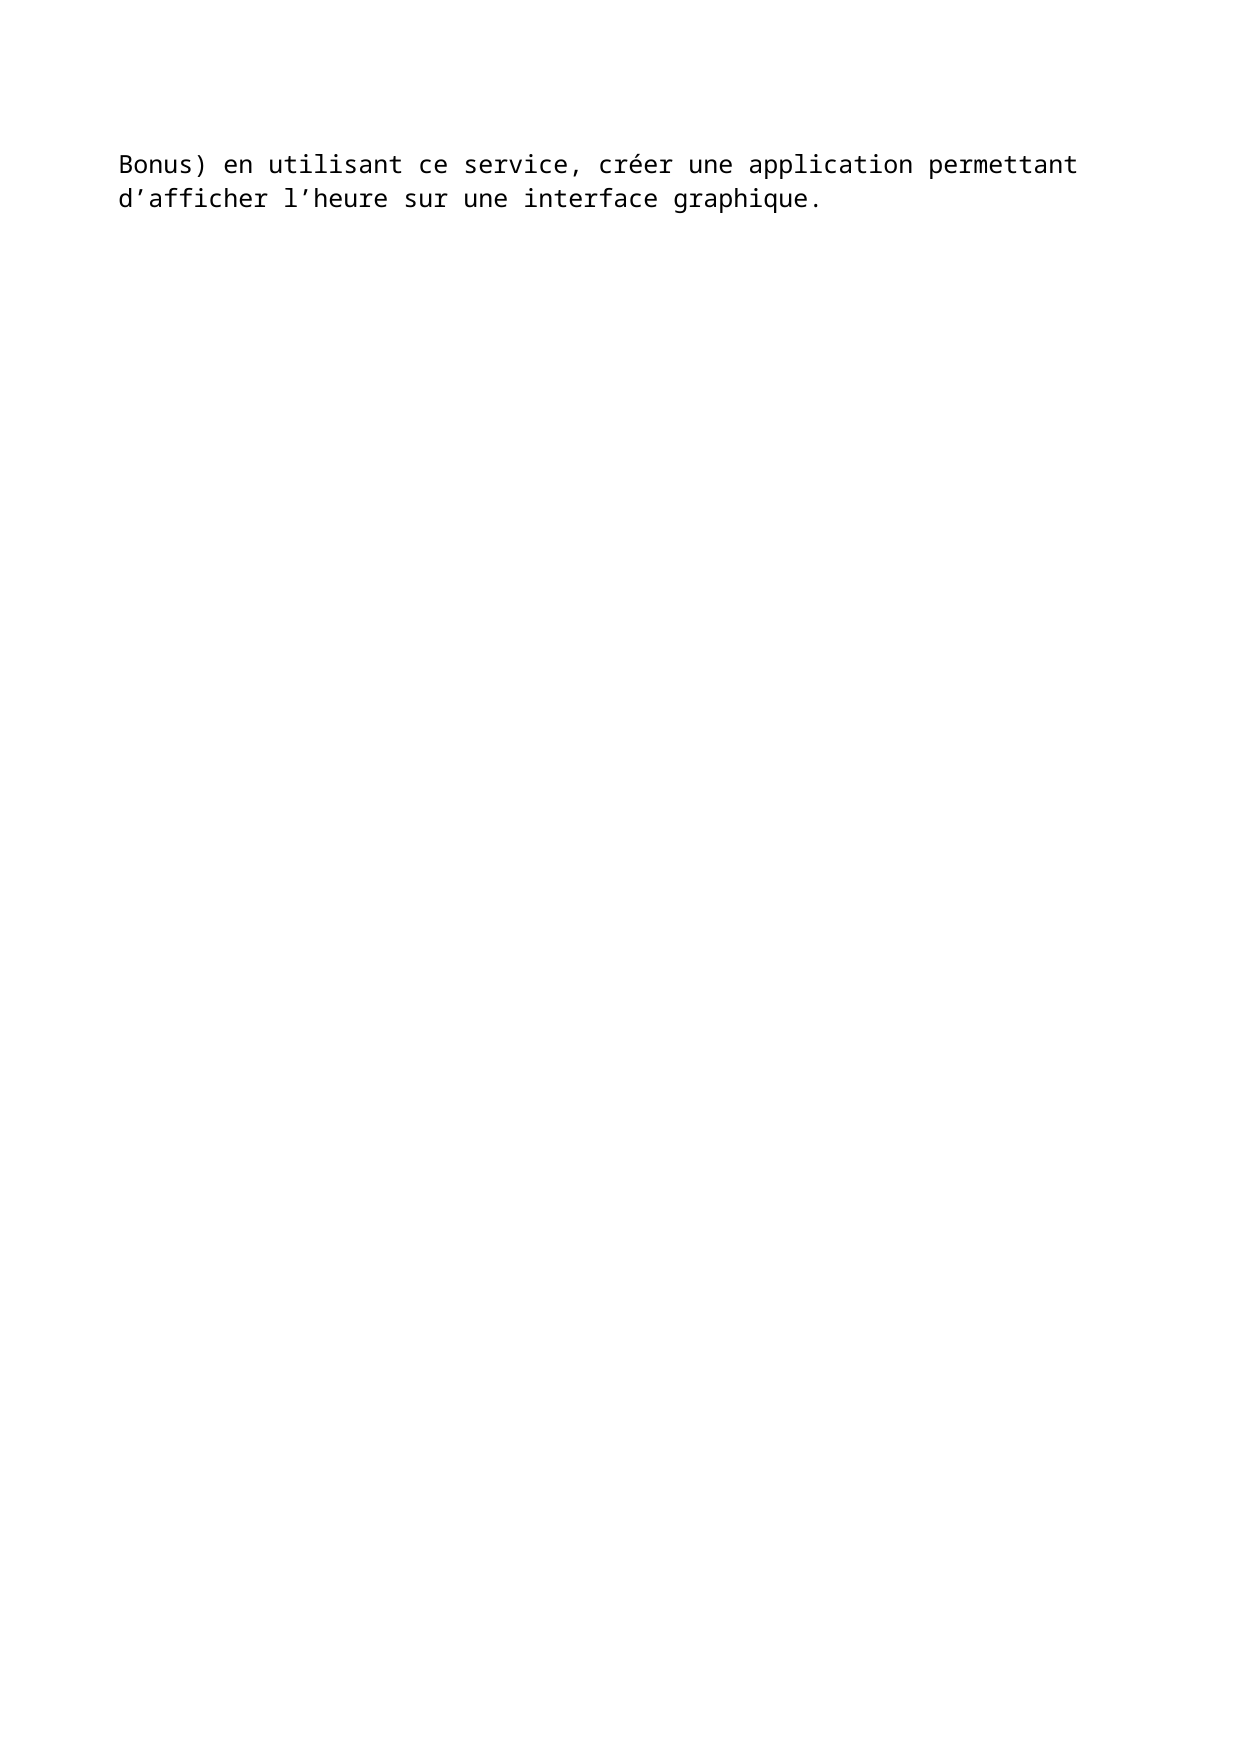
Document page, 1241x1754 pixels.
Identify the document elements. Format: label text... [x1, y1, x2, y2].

text Bonus) en utilisant ce service, créer une application permettant d’afficher l’heure sur une interface graphique. [118, 147, 1122, 215]
